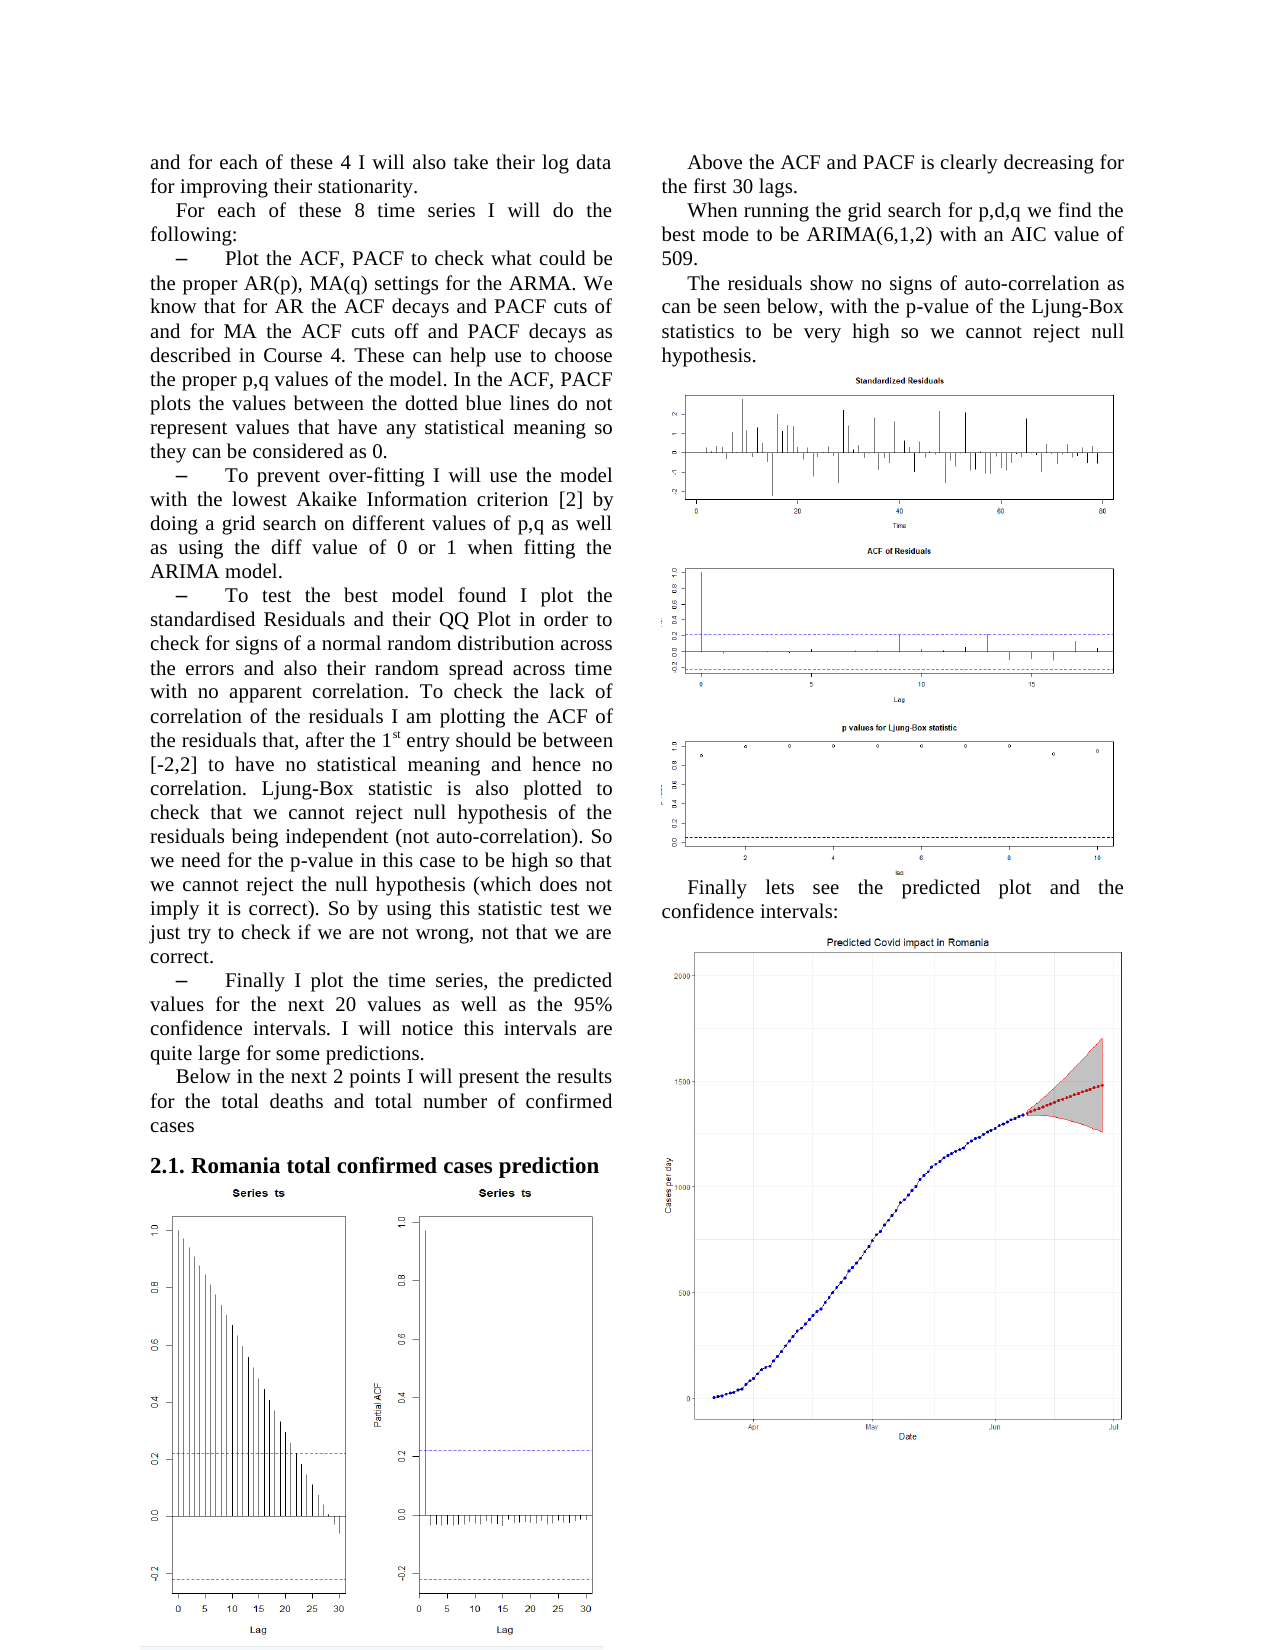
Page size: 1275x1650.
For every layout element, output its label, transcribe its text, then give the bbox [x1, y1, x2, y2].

text Above the ACF and PACF is clearly decreasing for the first 30 lags. [661, 150, 1125, 198]
text For each of these 8 time series I will do the following: [150, 198, 613, 246]
text The residuals show no signs of auto-correlation as can be seen below, with the p-value of the Ljung-Box statistics to be very high so we cannot reject null hypothesis. [661, 270, 1125, 367]
text Finally lets see the predicted plot and the confidence intervals: [661, 875, 1125, 923]
list To test the best model found I plot the standardised Residuals and their QQ Plot in order to check for signs of a normal random distribution across the errors and also their random spread across time with no apparent correlation. To check the lack of correlation of the residuals I am plotting the ACF of the residuals that, after the 1st entry should be between [-2,2] to have no statistical meaning and hence no correlation. Ljung-Box statistic is also plotted to check that we cannot reject null hypothesis of the residuals being independent (not auto-correlation). So we need for the p-value in this case to be high so that we cannot reject the null hypothesis (which does not imply it is correct). So by using this statistic test we just try to check if we are not wrong, not that we are correct. [150, 583, 613, 968]
text When running the grid search for p,d,q we find the best mode to be ARIMA(6,1,2) with an AIC value of 509. [661, 198, 1125, 270]
list To prevent over-fitting I will use the model with the lowest Akaike Information criterion [2] by doing a grid search on different values of p,q as well as using the diff value of 0 or 1 when fitting the ARIMA model. [150, 463, 613, 583]
list Finally I plot the time series, the predicted values for the next 20 values as well as the 95% confidence intervals. I will notice this intervals are quite large for some predictions. [150, 968, 613, 1064]
text Below in the next 2 points I will present the results for the total deaths and total number of confirmed cases [150, 1064, 613, 1137]
list Plot the ACF, PACF to check what could be the proper AR(p), MA(q) settings for the ARMA. We know that for AR the ACF decays and PACF cuts of and for MA the ACF cuts off and PACF decays as described in Course 4. These can help use to choose the proper p,q values of the model. In the ACF, PACF plots the values between the dotted blue lines do not represent values that have any statistical meaning so they can be considered as 0. [150, 246, 613, 463]
text 2.1. Romania total confirmed cases prediction [150, 1152, 613, 1178]
text and for each of these 4 I will also take their log data for improving their stationarity. [150, 150, 613, 198]
